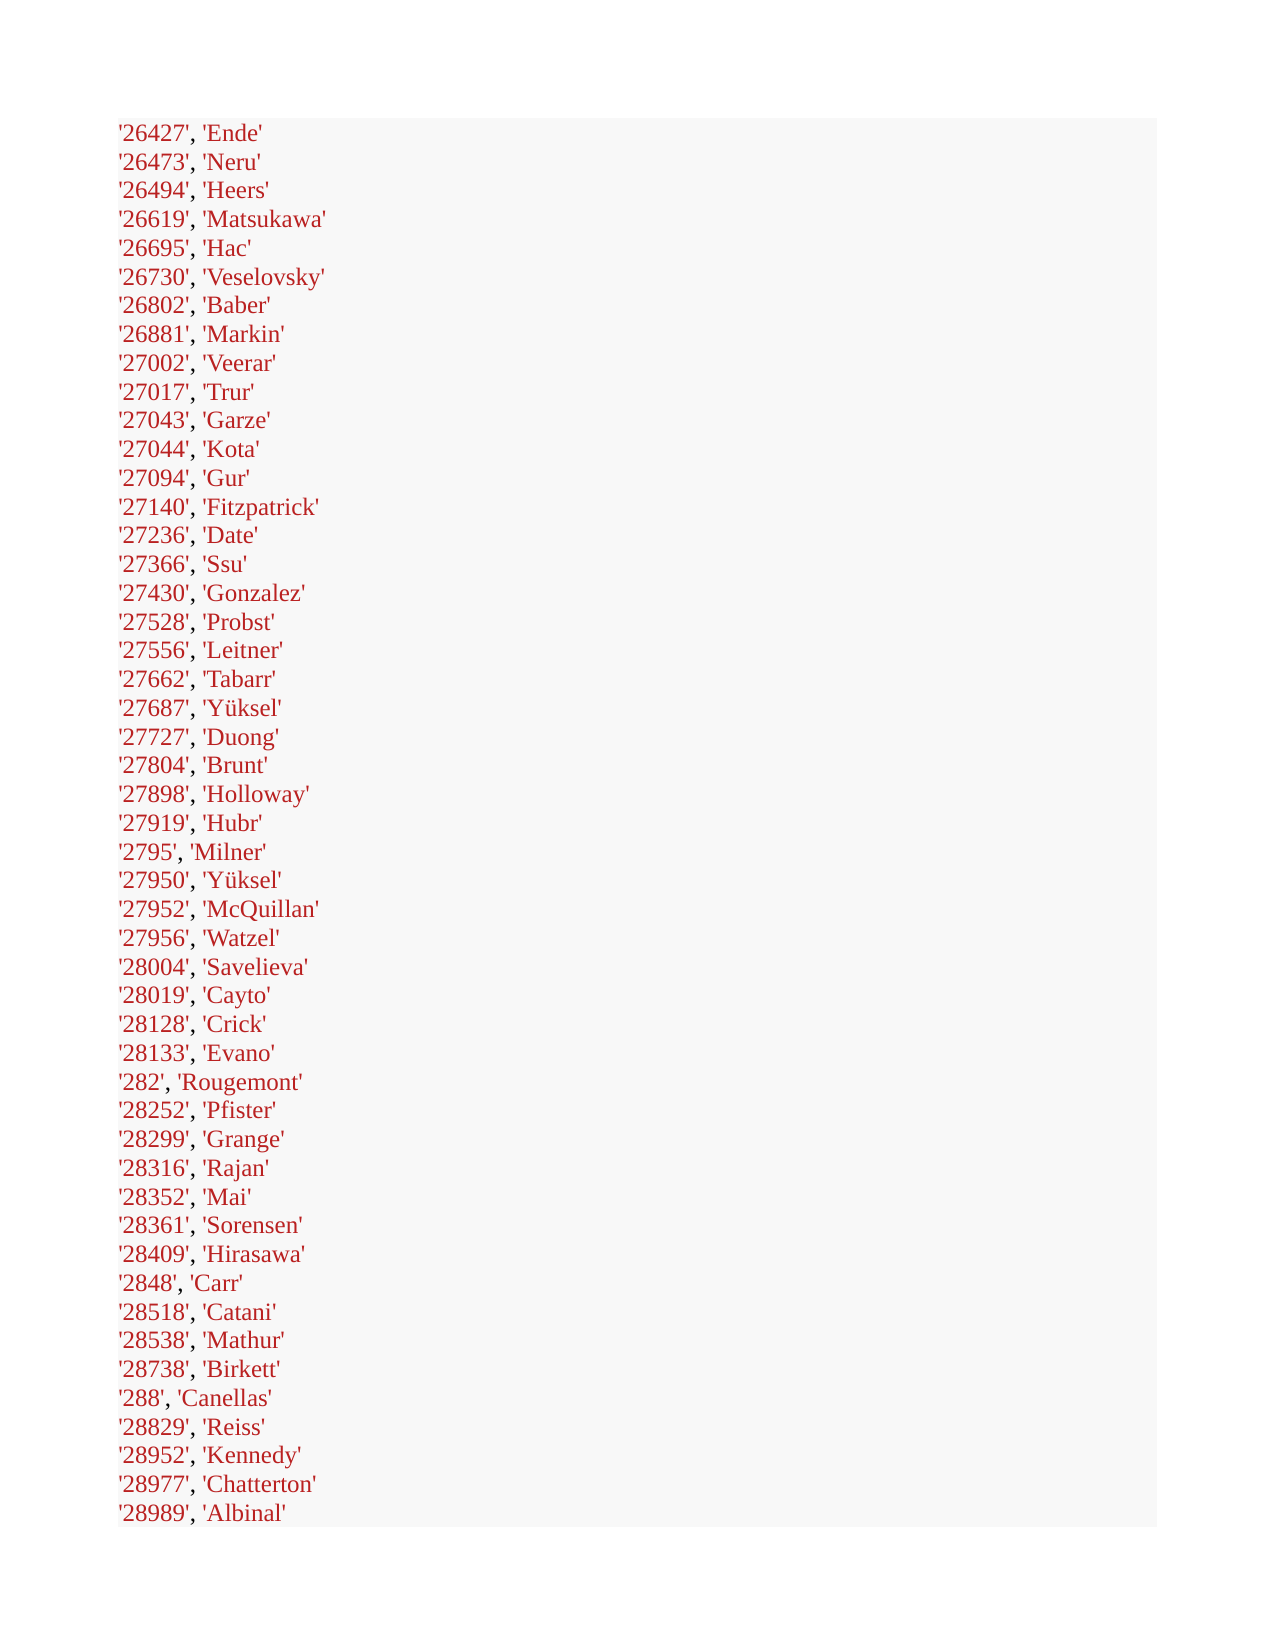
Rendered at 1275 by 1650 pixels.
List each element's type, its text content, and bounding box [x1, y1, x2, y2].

text '26473', 'Neru' [118, 147, 1157, 176]
text '26619', 'Matsukawa' [118, 204, 1157, 233]
text '26494', 'Heers' [118, 176, 1157, 204]
text '27662', 'Tabarr' [118, 664, 1157, 693]
text '28128', 'Crick' [118, 1009, 1157, 1038]
text '282', 'Rougemont' [118, 1067, 1157, 1096]
text '26881', 'Markin' [118, 319, 1157, 348]
text '26802', 'Baber' [118, 291, 1157, 319]
text '28252', 'Pfister' [118, 1096, 1157, 1124]
text '28316', 'Rajan' [118, 1153, 1157, 1182]
text '26695', 'Hac' [118, 233, 1157, 262]
text '28738', 'Birkett' [118, 1354, 1157, 1383]
text '27044', 'Kota' [118, 434, 1157, 463]
text '27919', 'Hubr' [118, 808, 1157, 837]
text '27002', 'Veerar' [118, 348, 1157, 377]
text '28538', 'Mathur' [118, 1326, 1157, 1354]
text '28829', 'Reiss' [118, 1412, 1157, 1441]
text '28952', 'Kennedy' [118, 1441, 1157, 1469]
text '28989', 'Albinal' [118, 1498, 1157, 1527]
text '27898', 'Holloway' [118, 779, 1157, 808]
text '26427', 'Ende' [118, 118, 1157, 147]
text '288', 'Canellas' [118, 1383, 1157, 1412]
text '27952', 'McQuillan' [118, 894, 1157, 923]
text '27528', 'Probst' [118, 607, 1157, 636]
text '28977', 'Chatterton' [118, 1469, 1157, 1498]
text '27236', 'Date' [118, 521, 1157, 549]
text '27956', 'Watzel' [118, 923, 1157, 952]
text '27043', 'Garze' [118, 406, 1157, 434]
text '27017', 'Trur' [118, 377, 1157, 406]
text '27687', 'Yüksel' [118, 693, 1157, 722]
text '28361', 'Sorensen' [118, 1211, 1157, 1239]
text '28019', 'Cayto' [118, 981, 1157, 1009]
text '28299', 'Grange' [118, 1124, 1157, 1153]
text '27140', 'Fitzpatrick' [118, 492, 1157, 521]
text '28352', 'Mai' [118, 1182, 1157, 1211]
text '28133', 'Evano' [118, 1038, 1157, 1067]
text '27430', 'Gonzalez' [118, 578, 1157, 607]
text '27556', 'Leitner' [118, 636, 1157, 664]
text '27366', 'Ssu' [118, 549, 1157, 578]
text '2795', 'Milner' [118, 837, 1157, 866]
text '28004', 'Savelieva' [118, 952, 1157, 981]
text '27094', 'Gur' [118, 463, 1157, 492]
text '28409', 'Hirasawa' [118, 1239, 1157, 1268]
text '27950', 'Yüksel' [118, 866, 1157, 894]
text '27727', 'Duong' [118, 722, 1157, 751]
text '26730', 'Veselovsky' [118, 262, 1157, 291]
text '27804', 'Brunt' [118, 751, 1157, 779]
text '28518', 'Catani' [118, 1297, 1157, 1326]
text '2848', 'Carr' [118, 1268, 1157, 1297]
